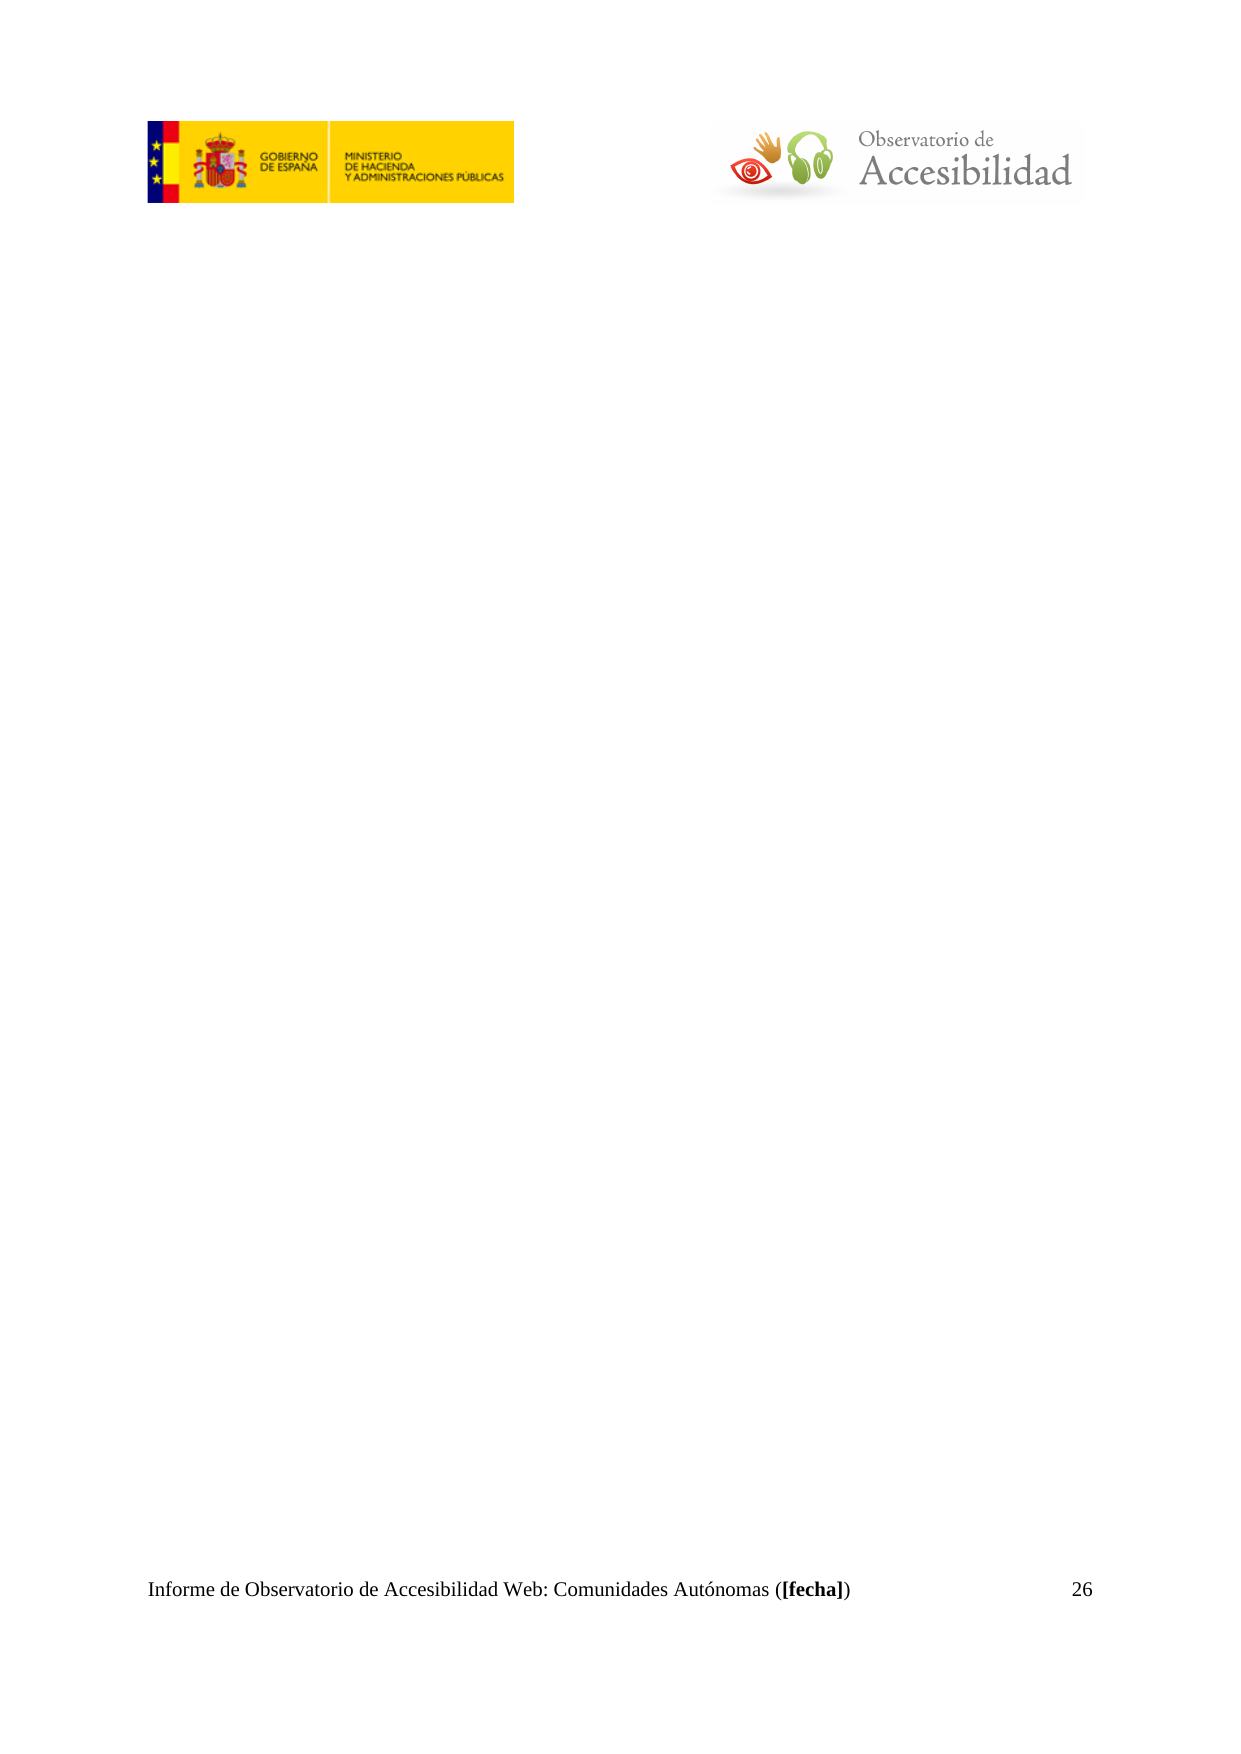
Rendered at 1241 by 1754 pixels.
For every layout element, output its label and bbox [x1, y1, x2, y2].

picture [147, 121, 514, 203]
picture [710, 122, 1086, 205]
